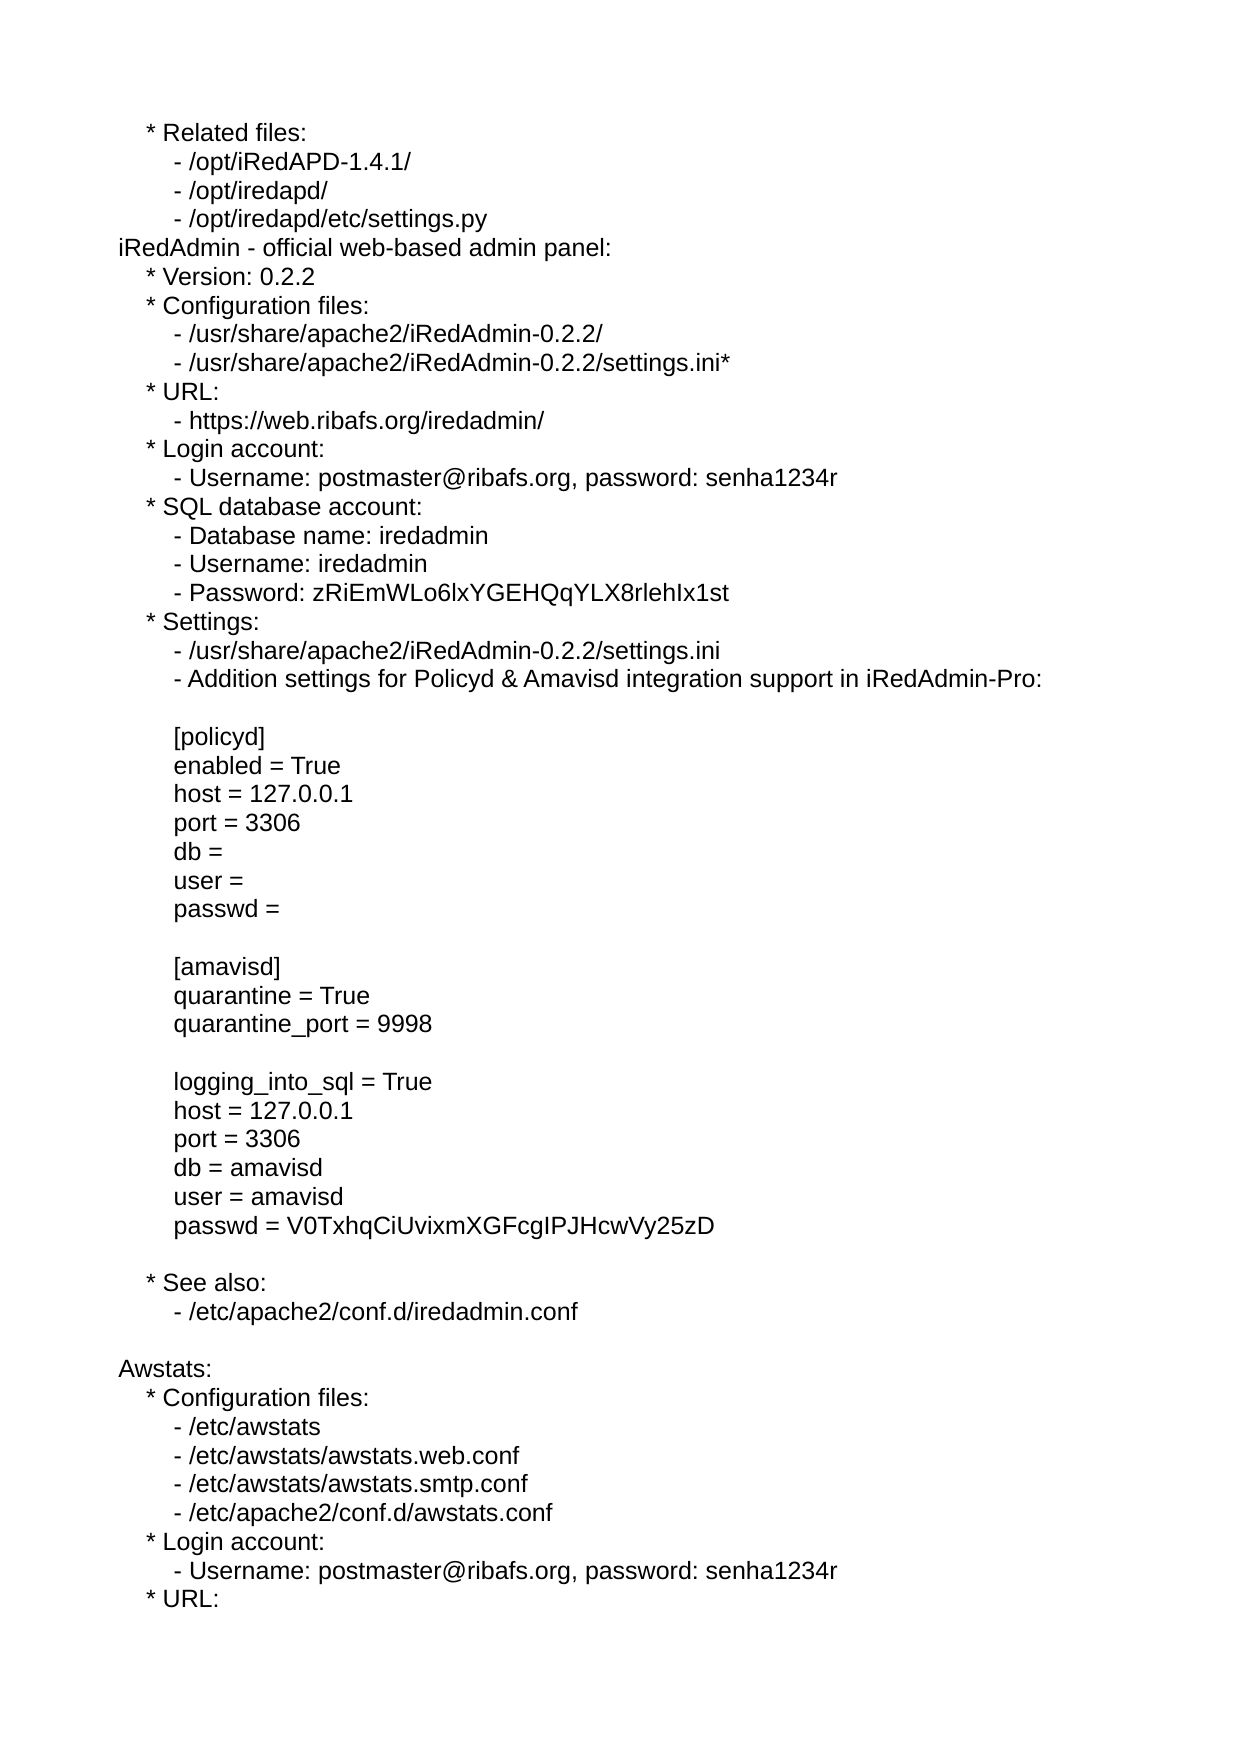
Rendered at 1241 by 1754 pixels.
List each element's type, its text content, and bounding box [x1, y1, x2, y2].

text host = 127.0.0.1 [118, 779, 1122, 808]
text - /opt/iRedAPD-1.4.1/ [118, 147, 1122, 176]
text - /etc/awstats/awstats.web.conf [118, 1441, 1122, 1469]
text logging_into_sql = True [118, 1067, 1122, 1096]
text - Password: zRiEmWLo6lxYGEHQqYLX8rlehIx1st [118, 578, 1122, 607]
text - Database name: iredadmin [118, 521, 1122, 549]
text * URL: [118, 377, 1122, 406]
text passwd = [118, 894, 1122, 923]
text db = amavisd [118, 1153, 1122, 1182]
text - Addition settings for Policyd & Amavisd integration support in iRedAdmin-Pro: [118, 664, 1122, 693]
text - /opt/iredapd/etc/settings.py [118, 204, 1122, 233]
text - /usr/share/apache2/iRedAdmin-0.2.2/settings.ini* [118, 348, 1122, 377]
text [policyd] [118, 722, 1122, 751]
text port = 3306 [118, 808, 1122, 837]
text * Settings: [118, 607, 1122, 636]
text quarantine = True [118, 981, 1122, 1009]
text passwd = V0TxhqCiUvixmXGFcgIPJHcwVy25zD [118, 1211, 1122, 1239]
text * SQL database account: [118, 492, 1122, 521]
text * Login account: [118, 1527, 1122, 1556]
text user = amavisd [118, 1182, 1122, 1211]
text quarantine_port = 9998 [118, 1009, 1122, 1038]
text - /usr/share/apache2/iRedAdmin-0.2.2/ [118, 319, 1122, 348]
text - /usr/share/apache2/iRedAdmin-0.2.2/settings.ini [118, 636, 1122, 664]
text port = 3306 [118, 1124, 1122, 1153]
text - /opt/iredapd/ [118, 176, 1122, 204]
text - /etc/apache2/conf.d/awstats.conf [118, 1498, 1122, 1527]
text * Version: 0.2.2 [118, 262, 1122, 291]
text host = 127.0.0.1 [118, 1096, 1122, 1124]
text db = [118, 837, 1122, 866]
text * Configuration files: [118, 1383, 1122, 1412]
text - /etc/apache2/conf.d/iredadmin.conf [118, 1297, 1122, 1326]
text * See also: [118, 1268, 1122, 1297]
text [amavisd] [118, 952, 1122, 981]
text - https://web.ribafs.org/iredadmin/ [118, 406, 1122, 434]
text - /etc/awstats [118, 1412, 1122, 1441]
text * URL: [118, 1584, 1122, 1613]
text user = [118, 866, 1122, 894]
text - Username: postmaster@ribafs.org, password: senha1234r [118, 463, 1122, 492]
text - /etc/awstats/awstats.smtp.conf [118, 1469, 1122, 1498]
text * Related files: [118, 118, 1122, 147]
text enabled = True [118, 751, 1122, 779]
text - Username: postmaster@ribafs.org, password: senha1234r [118, 1556, 1122, 1584]
text Awstats: [118, 1354, 1122, 1383]
text - Username: iredadmin [118, 549, 1122, 578]
text * Login account: [118, 434, 1122, 463]
text iRedAdmin - official web-based admin panel: [118, 233, 1122, 262]
text * Configuration files: [118, 291, 1122, 319]
